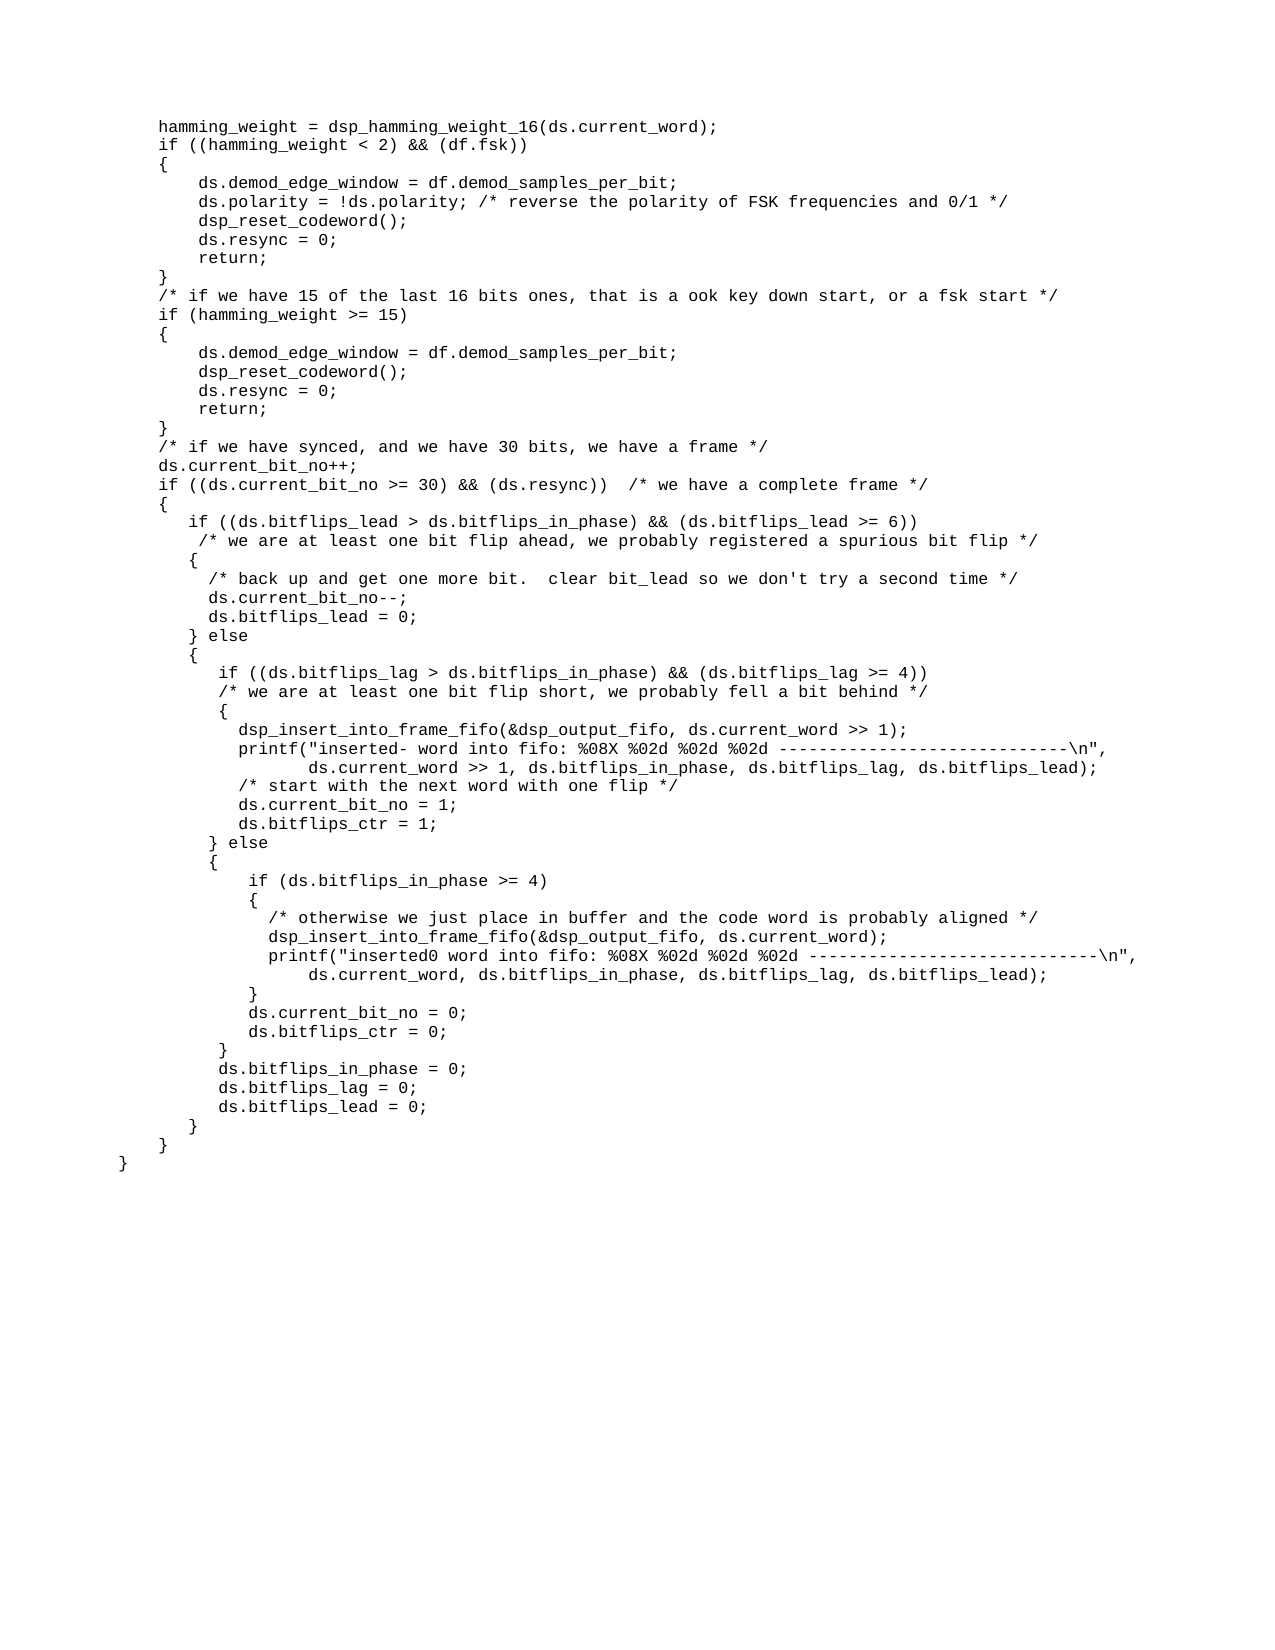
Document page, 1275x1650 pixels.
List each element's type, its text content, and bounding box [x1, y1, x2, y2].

text ds.resync = 0; [118, 231, 1157, 250]
text printf("inserted0 word into fifo: %08X %02d %02d %02d -----------------------------\n", [118, 948, 1157, 967]
text ds.current_bit_no = 1; [118, 797, 1157, 816]
text ds.bitflips_ctr = 0; [118, 1023, 1157, 1042]
text /* back up and get one more bit. clear bit_lead so we don't try a second time */ [118, 571, 1157, 589]
text /* otherwise we just place in buffer and the code word is probably aligned */ [118, 910, 1157, 929]
text } [118, 1155, 1157, 1174]
text ds.demod_edge_window = df.demod_samples_per_bit; [118, 175, 1157, 193]
text ds.current_bit_no++; [118, 457, 1157, 476]
text printf("inserted- word into fifo: %08X %02d %02d %02d -----------------------------\n", [118, 740, 1157, 759]
text } [118, 1136, 1157, 1155]
text } [118, 1042, 1157, 1061]
text if ((ds.bitflips_lag > ds.bitflips_in_phase) && (ds.bitflips_lag >= 4)) [118, 665, 1157, 684]
text dsp_insert_into_frame_fifo(&dsp_output_fifo, ds.current_word); [118, 929, 1157, 948]
text { [118, 552, 1157, 571]
text if ((ds.bitflips_lead > ds.bitflips_in_phase) && (ds.bitflips_lead >= 6)) [118, 514, 1157, 533]
text ds.current_bit_no = 0; [118, 1004, 1157, 1023]
text return; [118, 401, 1157, 420]
text ds.current_word, ds.bitflips_in_phase, ds.bitflips_lag, ds.bitflips_lead); [118, 967, 1157, 985]
text { [118, 156, 1157, 175]
text /* if we have synced, and we have 30 bits, we have a frame */ [118, 439, 1157, 457]
text } else [118, 834, 1157, 853]
text { [118, 703, 1157, 721]
text ds.current_word >> 1, ds.bitflips_in_phase, ds.bitflips_lag, ds.bitflips_lead); [118, 759, 1157, 778]
text } [118, 985, 1157, 1004]
text return; [118, 250, 1157, 269]
text { [118, 646, 1157, 665]
text } [118, 269, 1157, 288]
text /* we are at least one bit flip short, we probably fell a bit behind */ [118, 684, 1157, 703]
text { [118, 853, 1157, 872]
text if (ds.bitflips_in_phase >= 4) [118, 872, 1157, 891]
text /* if we have 15 of the last 16 bits ones, that is a ook key down start, or a fsk start */ [118, 288, 1157, 307]
text ds.bitflips_lead = 0; [118, 1098, 1157, 1117]
text ds.bitflips_lead = 0; [118, 608, 1157, 627]
text dsp_reset_codeword(); [118, 212, 1157, 231]
text { [118, 326, 1157, 344]
text } [118, 420, 1157, 439]
text ds.bitflips_ctr = 1; [118, 816, 1157, 834]
text ds.bitflips_in_phase = 0; [118, 1061, 1157, 1080]
text ds.polarity = !ds.polarity; /* reverse the polarity of FSK frequencies and 0/1 */ [118, 193, 1157, 212]
text /* start with the next word with one flip */ [118, 778, 1157, 797]
text dsp_reset_codeword(); [118, 363, 1157, 382]
text hamming_weight = dsp_hamming_weight_16(ds.current_word); [118, 118, 1157, 137]
text if (hamming_weight >= 15) [118, 307, 1157, 326]
text if ((hamming_weight < 2) && (df.fsk)) [118, 137, 1157, 156]
text } else [118, 627, 1157, 646]
text ds.bitflips_lag = 0; [118, 1080, 1157, 1098]
text { [118, 891, 1157, 910]
text ds.demod_edge_window = df.demod_samples_per_bit; [118, 344, 1157, 363]
text } [118, 1117, 1157, 1136]
text ds.resync = 0; [118, 382, 1157, 401]
text { [118, 495, 1157, 514]
text if ((ds.current_bit_no >= 30) && (ds.resync)) /* we have a complete frame */ [118, 476, 1157, 495]
text /* we are at least one bit flip ahead, we probably registered a spurious bit flip */ [118, 533, 1157, 552]
text ds.current_bit_no--; [118, 589, 1157, 608]
text dsp_insert_into_frame_fifo(&dsp_output_fifo, ds.current_word >> 1); [118, 721, 1157, 740]
